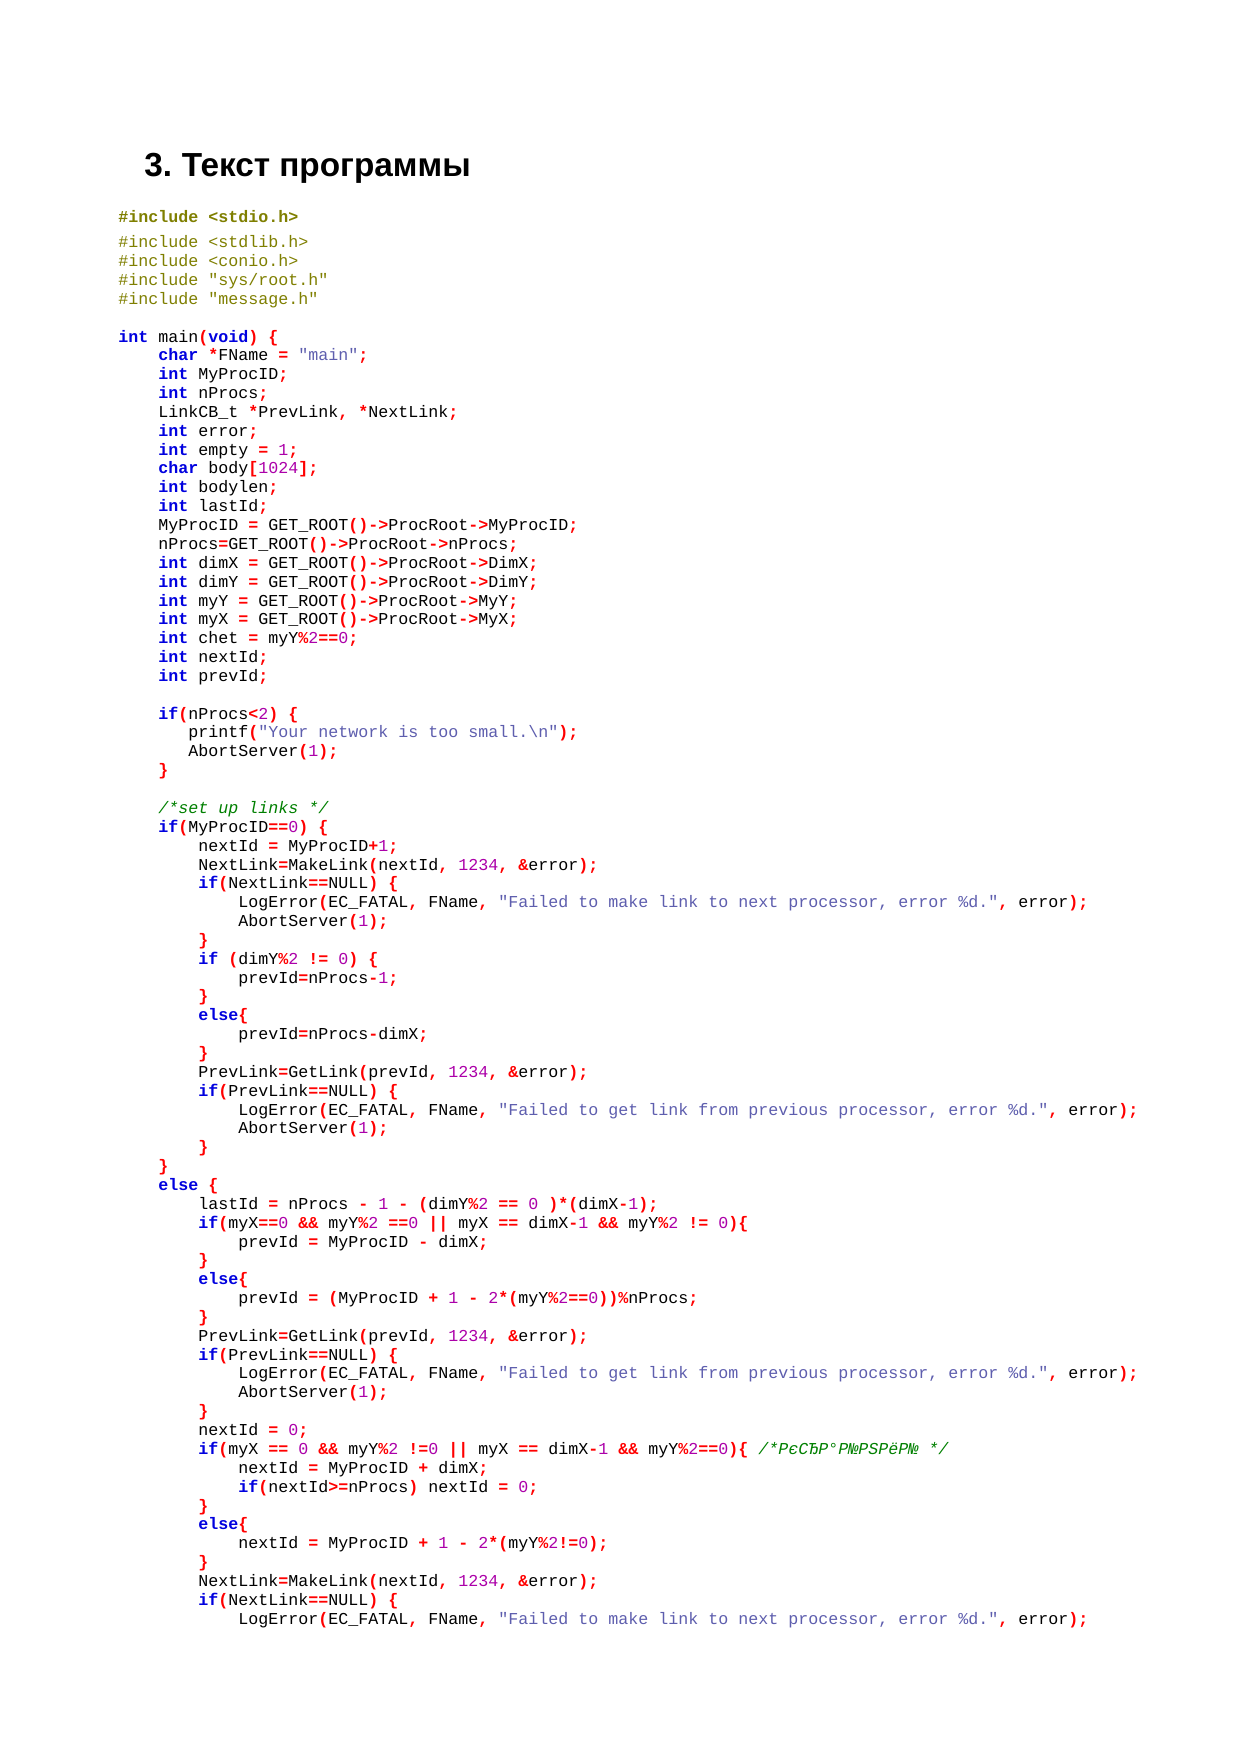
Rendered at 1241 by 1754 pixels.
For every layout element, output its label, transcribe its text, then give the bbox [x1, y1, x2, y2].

text if(nextId>=nProcs) nextId = 0; [118, 1478, 1152, 1497]
text int bodylen; [118, 479, 1152, 498]
text nextId = 0; [118, 1422, 1152, 1441]
text prevId=nProcs-dimX; [118, 1026, 1152, 1044]
text prevId = MyProcID - dimX; [118, 1233, 1152, 1252]
text lastId = nProcs - 1 - (dimY%2 == 0 )*(dimX-1); [118, 1195, 1152, 1214]
text if(myX == 0 && myY%2 !=0 || myX == dimX-1 && myY%2==0){ /*РєСЂР°Р№РЅРёР№ */ [118, 1441, 1152, 1459]
text #include "sys/root.h" [118, 272, 1152, 290]
text } [118, 931, 1152, 950]
text else{ [118, 1007, 1152, 1026]
text char body[1024]; [118, 460, 1152, 479]
text #include "message.h" [118, 290, 1152, 309]
subtitle Текст программы [144, 145, 1152, 184]
text if(PrevLink==NULL) { [118, 1346, 1152, 1365]
text int lastId; [118, 498, 1152, 517]
text prevId = (MyProcID + 1 - 2*(myY%2==0))%nProcs; [118, 1290, 1152, 1308]
text if(NextLink==NULL) { [118, 1591, 1152, 1610]
text else { [118, 1177, 1152, 1195]
text #include <stdio.h> [118, 209, 1152, 228]
text else{ [118, 1516, 1152, 1535]
text /*set up links */ [118, 799, 1152, 818]
text } [118, 1044, 1152, 1063]
text } [118, 1497, 1152, 1516]
text MyProcID = GET_ROOT()->ProcRoot->MyProcID; [118, 517, 1152, 536]
text PrevLink=GetLink(prevId, 1234, &error); [118, 1063, 1152, 1082]
text } [118, 1252, 1152, 1271]
text AbortServer(1); [118, 743, 1152, 762]
text int MyProcID; [118, 366, 1152, 385]
text printf("Your network is too small.\n"); [118, 724, 1152, 743]
text LogError(EC_FATAL, FName, "Failed to make link to next processor, error %d.", error); [118, 894, 1152, 913]
text } [118, 1158, 1152, 1177]
text AbortServer(1); [118, 913, 1152, 931]
text nextId = MyProcID + dimX; [118, 1459, 1152, 1478]
text prevId=nProcs-1; [118, 969, 1152, 988]
text } [118, 1139, 1152, 1158]
text LogError(EC_FATAL, FName, "Failed to get link from previous processor, error %d.", error); [118, 1101, 1152, 1120]
text AbortServer(1); [118, 1384, 1152, 1403]
text int main(void) { [118, 328, 1152, 347]
text } [118, 762, 1152, 781]
text } [118, 1403, 1152, 1422]
text if(MyProcID==0) { [118, 818, 1152, 837]
text if(NextLink==NULL) { [118, 875, 1152, 894]
text int empty = 1; [118, 441, 1152, 460]
text } [118, 988, 1152, 1007]
text int nProcs; [118, 385, 1152, 403]
text } [118, 1308, 1152, 1327]
text nextId = MyProcID + 1 - 2*(myY%2!=0); [118, 1535, 1152, 1554]
text NextLink=MakeLink(nextId, 1234, &error); [118, 1572, 1152, 1591]
text if (dimY%2 != 0) { [118, 950, 1152, 969]
text int myX = GET_ROOT()->ProcRoot->MyX; [118, 611, 1152, 630]
text LogError(EC_FATAL, FName, "Failed to get link from previous processor, error %d.", error); [118, 1365, 1152, 1384]
text int error; [118, 422, 1152, 441]
text int chet = myY%2==0; [118, 630, 1152, 649]
text else{ [118, 1271, 1152, 1290]
text } [118, 1554, 1152, 1572]
text int dimX = GET_ROOT()->ProcRoot->DimX; [118, 554, 1152, 573]
text if(nProcs<2) { [118, 705, 1152, 724]
text PrevLink=GetLink(prevId, 1234, &error); [118, 1327, 1152, 1346]
text AbortServer(1); [118, 1120, 1152, 1139]
text nProcs=GET_ROOT()->ProcRoot->nProcs; [118, 536, 1152, 554]
text int nextId; [118, 649, 1152, 667]
text char *FName = "main"; [118, 347, 1152, 366]
text int dimY = GET_ROOT()->ProcRoot->DimY; [118, 573, 1152, 592]
text #include <conio.h> [118, 253, 1152, 272]
text if(PrevLink==NULL) { [118, 1082, 1152, 1101]
text int myY = GET_ROOT()->ProcRoot->MyY; [118, 592, 1152, 611]
text if(myX==0 && myY%2 ==0 || myX == dimX-1 && myY%2 != 0){ [118, 1214, 1152, 1233]
text LogError(EC_FATAL, FName, "Failed to make link to next processor, error %d.", error); [118, 1610, 1152, 1629]
text int prevId; [118, 667, 1152, 686]
text #include <stdlib.h> [118, 234, 1152, 253]
text NextLink=MakeLink(nextId, 1234, &error); [118, 856, 1152, 875]
text LinkCB_t *PrevLink, *NextLink; [118, 403, 1152, 422]
text nextId = MyProcID+1; [118, 837, 1152, 856]
